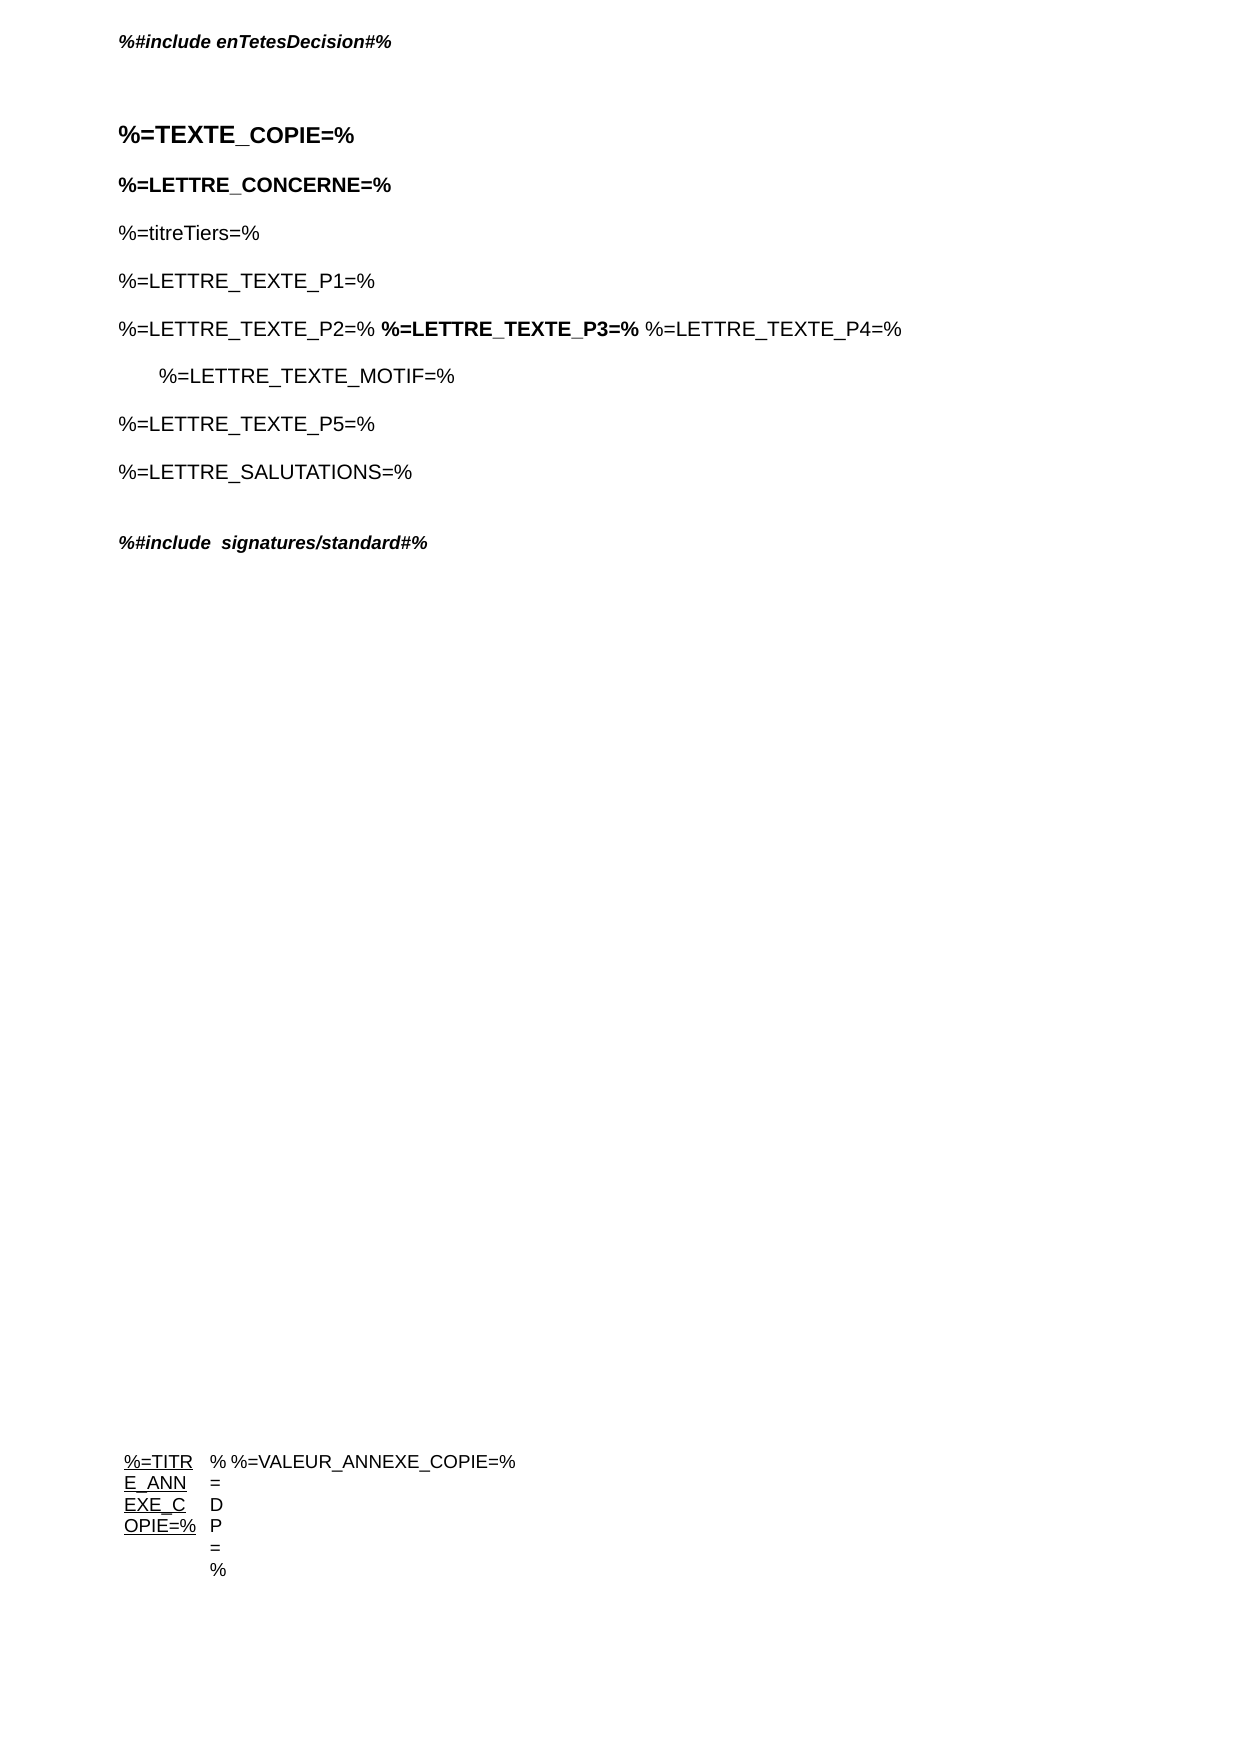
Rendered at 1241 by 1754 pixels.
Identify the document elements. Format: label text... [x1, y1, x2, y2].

text %=LETTRE_CONCERNE=% [118, 173, 1122, 197]
text %=LETTRE_SALUTATIONS=% [118, 460, 1122, 484]
text %=TEXTE_COPIE=% [118, 120, 1122, 149]
text %#include enTetesDecision#% [118, 31, 1122, 53]
text %=LETTRE_TEXTE_P5=% [118, 412, 1122, 436]
text %=LETTRE_TEXTE_P2=% %=LETTRE_TEXTE_P3=% %=LETTRE_TEXTE_P4=% [118, 316, 1122, 340]
text %=LETTRE_TEXTE_MOTIF=% [159, 364, 1122, 388]
text %#include signatures/standard#% [118, 532, 1122, 553]
text %=titreTiers=% [118, 221, 1122, 244]
text %=LETTRE_TEXTE_P1=% [118, 268, 1122, 292]
